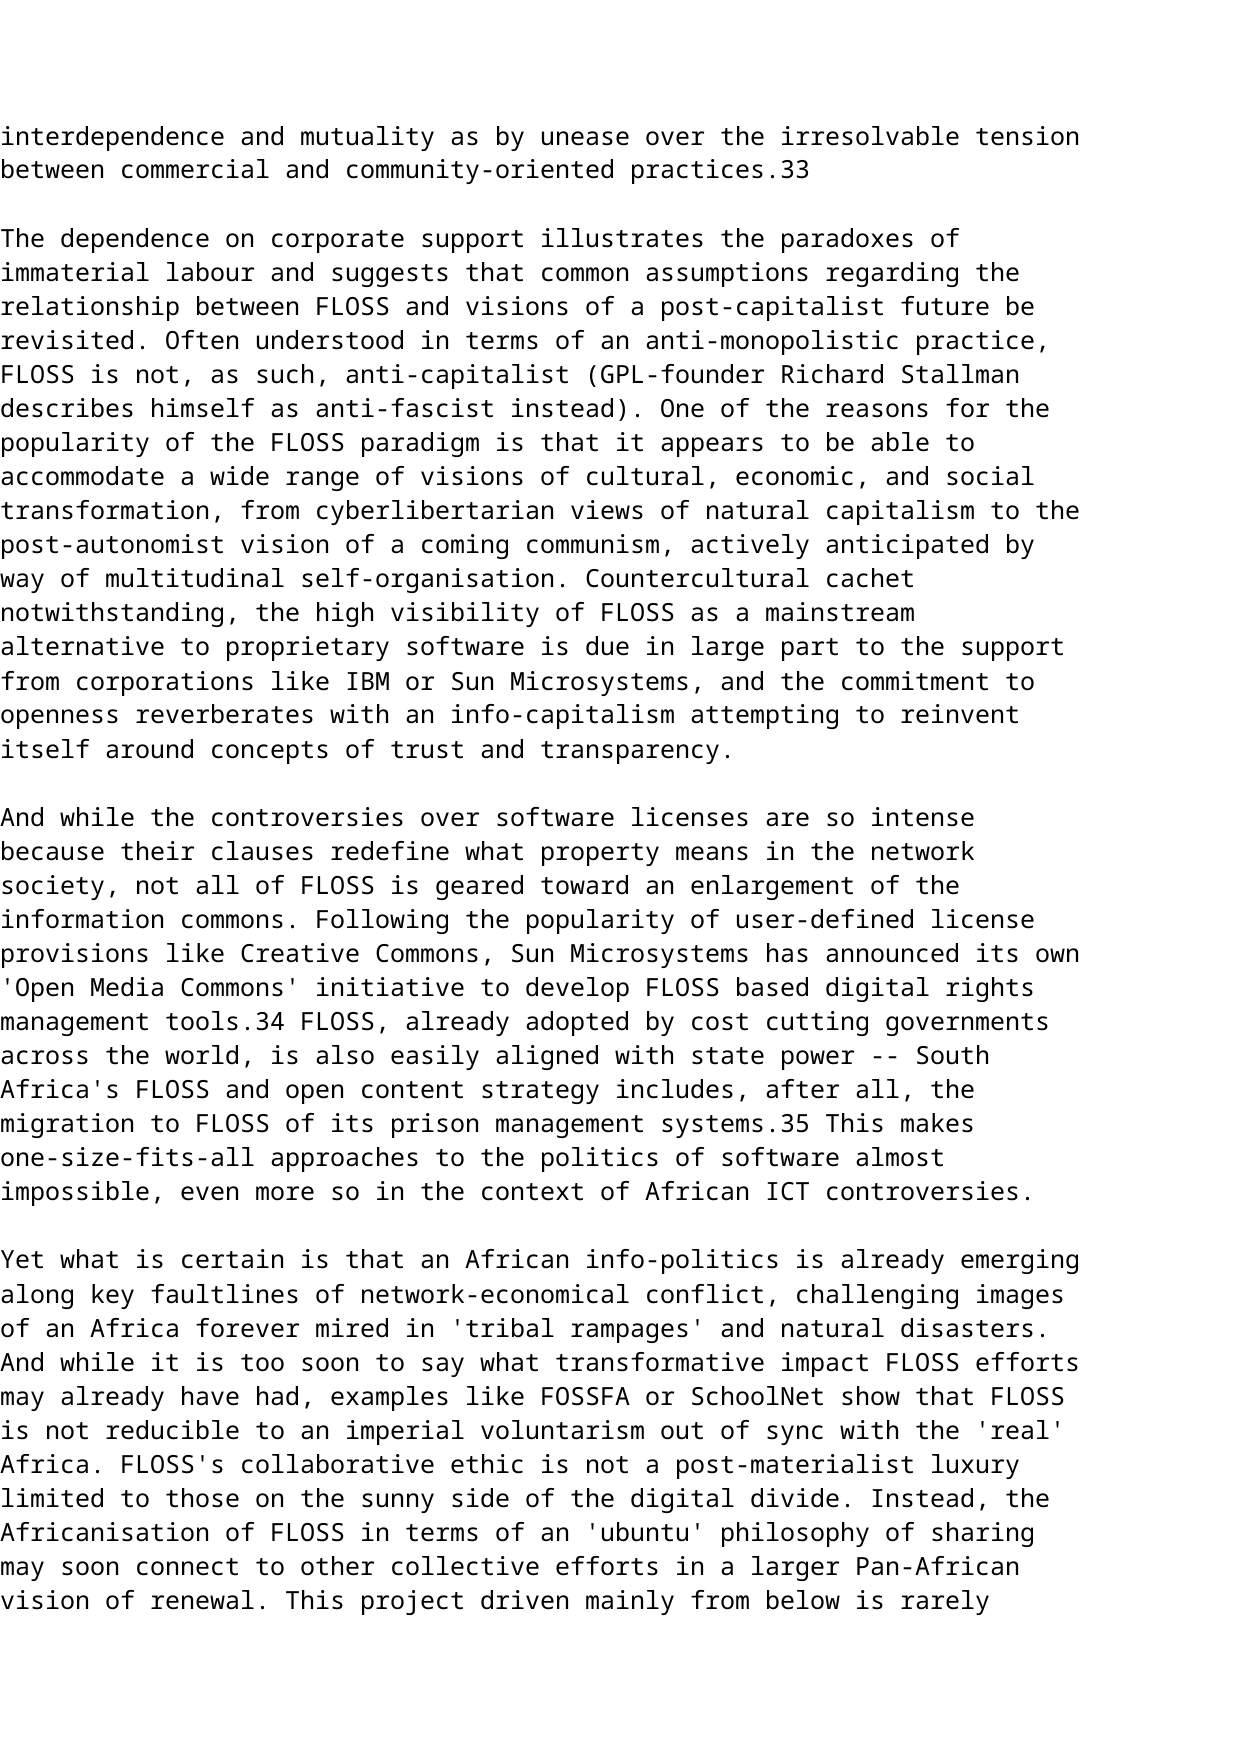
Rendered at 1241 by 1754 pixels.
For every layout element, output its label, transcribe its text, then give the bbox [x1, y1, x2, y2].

text interdependence and mutuality as by unease over the irresolvable tension between commercial and community-oriented practices.33 The dependence on corporate support illustrates the paradoxes of immaterial labour and suggests that common assumptions regarding the relationship between FLOSS and visions of a post-capitalist future be revisited. Often understood in terms of an anti-monopolistic practice, FLOSS is not, as such, anti-capitalist (GPL-founder Richard Stallman describes himself as anti-fascist instead). One of the reasons for the popularity of the FLOSS paradigm is that it appears to be able to accommodate a wide range of visions of cultural, economic, and social transformation, from cyberlibertarian views of natural capitalism to the post-autonomist vision of a coming communism, actively anticipated by way of multitudinal self-organisation. Countercultural cachet notwithstanding, the high visibility of FLOSS as a mainstream alternative to proprietary software is due in large part to the support from corporations like IBM or Sun Microsystems, and the commitment to openness reverberates with an info-capitalism attempting to reinvent itself around concepts of trust and transparency. And while the controversies over software licenses are so intense because their clauses redefine what property means in the network society, not all of FLOSS is geared toward an enlargement of the information commons. Following the popularity of user-defined license provisions like Creative Commons, Sun Microsystems has announced its own 'Open Media Commons' initiative to develop FLOSS based digital rights management tools.34 FLOSS, already adopted by cost cutting governments across the world, is also easily aligned with state power -- South Africa's FLOSS and open content strategy includes, after all, the migration to FLOSS of its prison management systems.35 This makes one-size-fits-all approaches to the politics of software almost impossible, even more so in the context of African ICT controversies. Yet what is certain is that an African info-politics is already emerging along key faultlines of network-economical conflict, challenging images of an Africa forever mired in 'tribal rampages' and natural disasters. And while it is too soon to say what transformative impact FLOSS efforts may already have had, examples like FOSSFA or SchoolNet show that FLOSS is not reducible to an imperial voluntarism out of sync with the 'real' Africa. FLOSS's collaborative ethic is not a post-materialist luxury limited to those on the sunny side of the digital divide. Instead, the Africanisation of FLOSS in terms of an 'ubuntu' philosophy of sharing may soon connect to other collective efforts in a larger Pan-African vision of renewal. This project driven mainly from below is rarely [0, 118, 1240, 1617]
